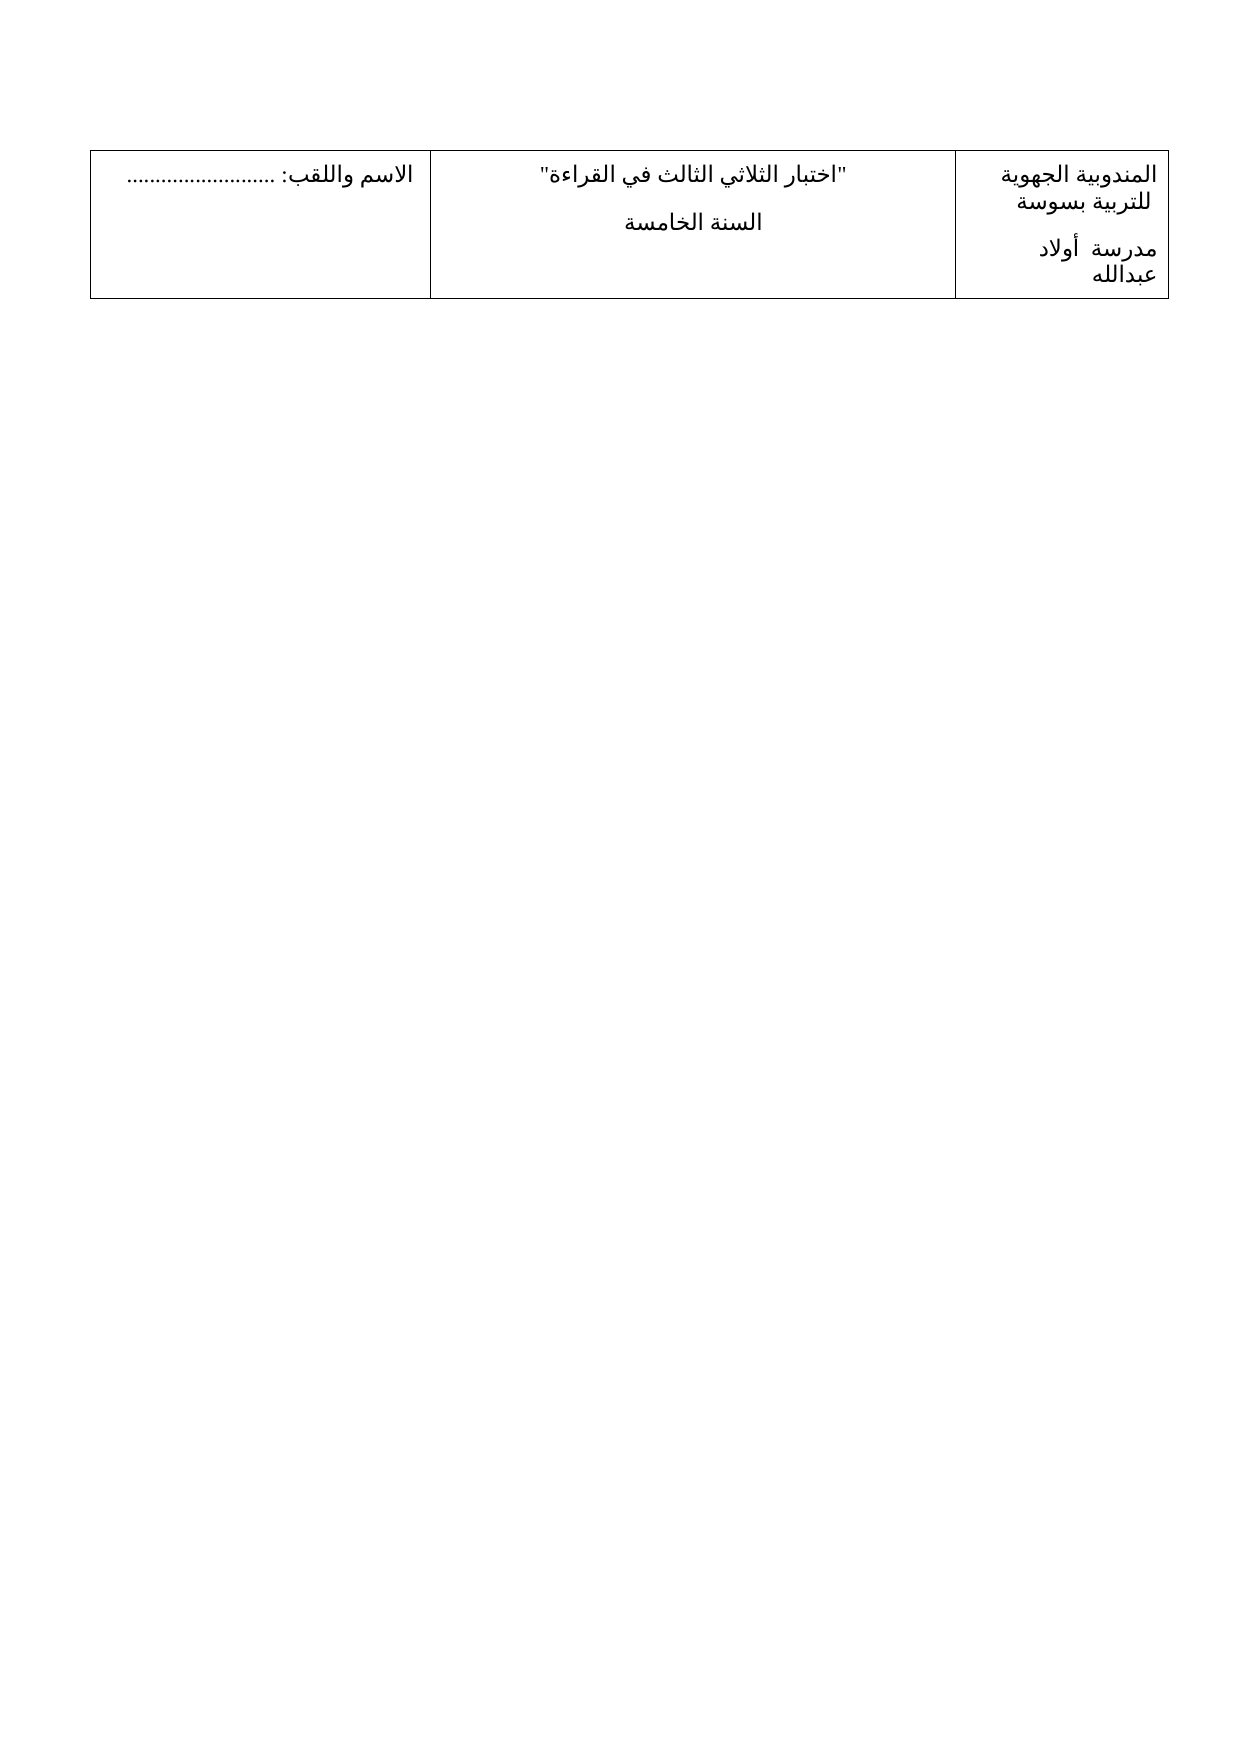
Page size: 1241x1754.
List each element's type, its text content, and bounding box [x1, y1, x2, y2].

table_header .......................... :الاسم واللقب [91, 151, 430, 298]
table_header المندوبية الجهوية للتربية بسوسة مدرسة أولاد عبدالله [956, 151, 1168, 298]
table_header "اختبار الثلاثي الثالث في القراءة" السنة الخامسة [431, 151, 955, 298]
